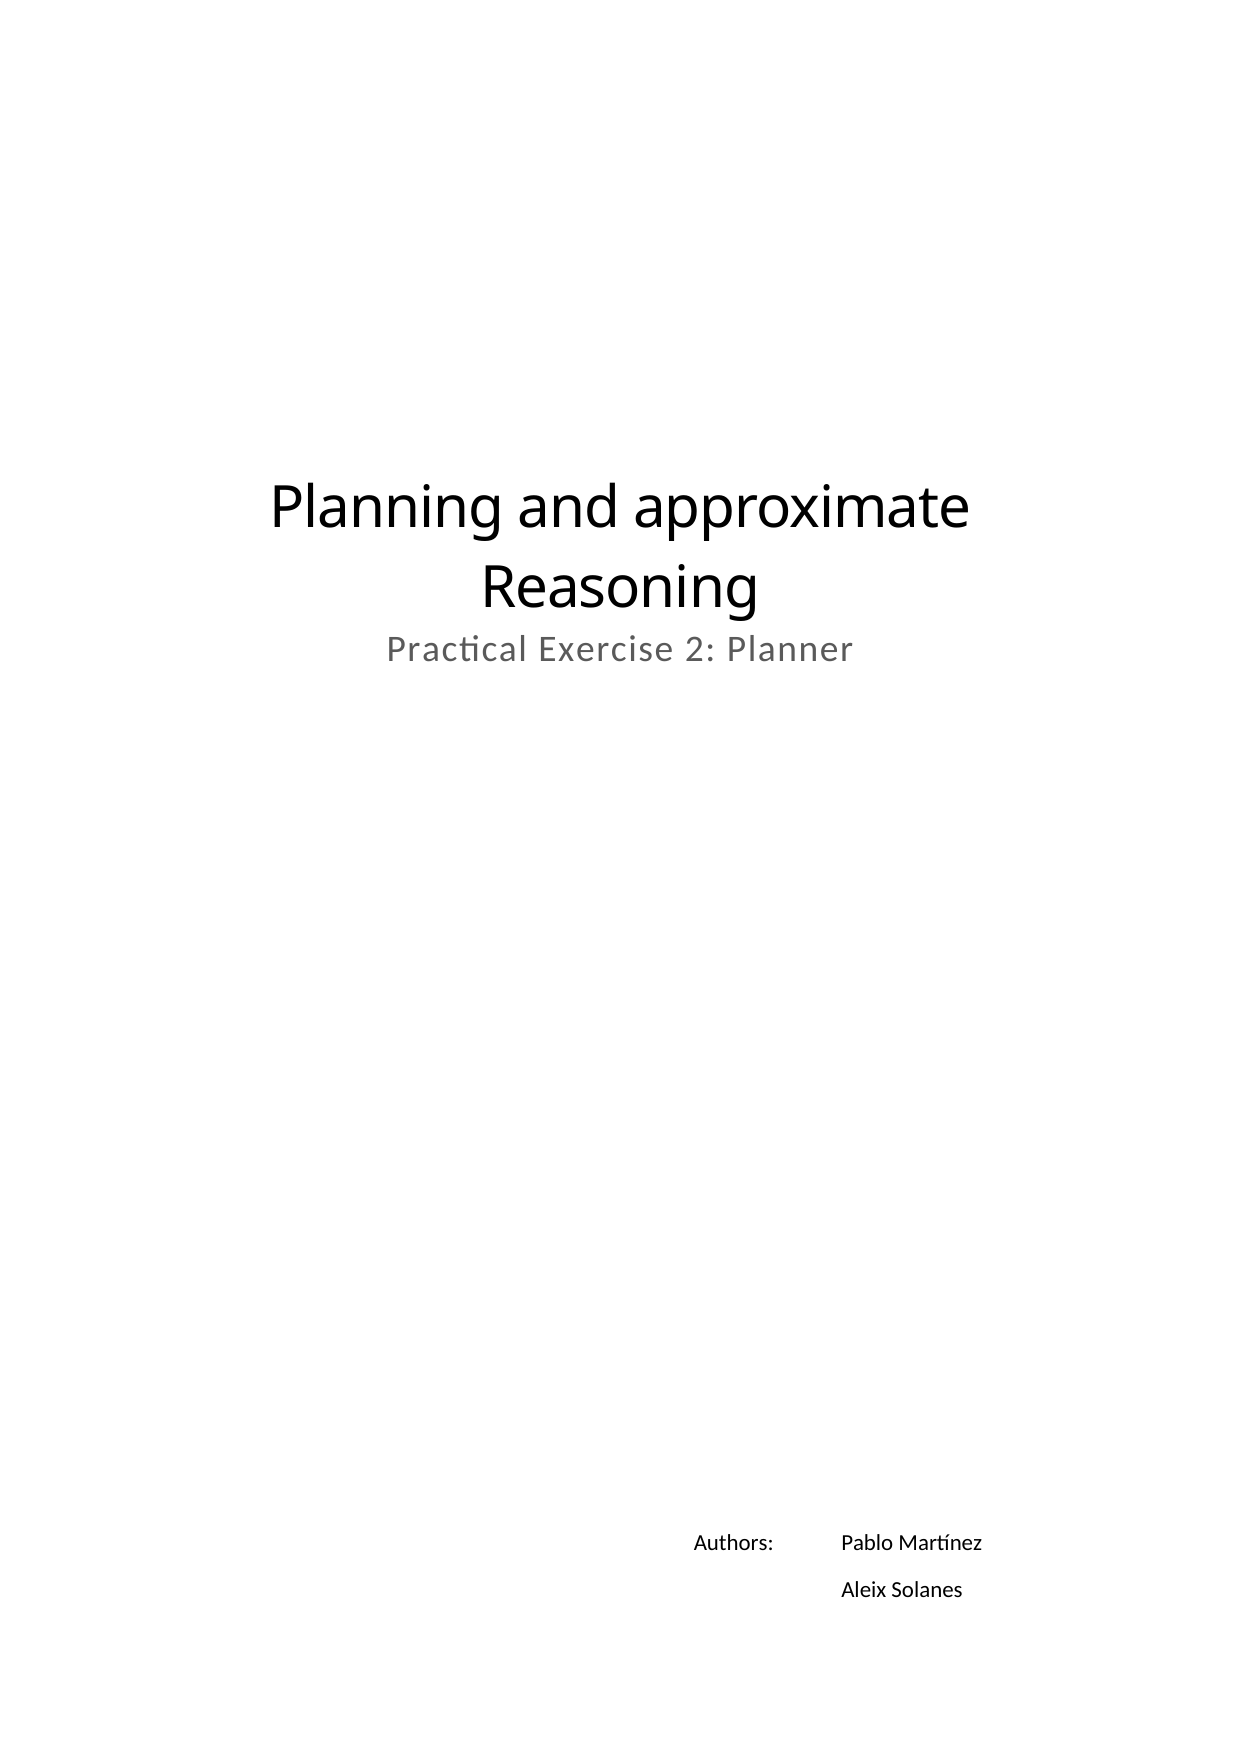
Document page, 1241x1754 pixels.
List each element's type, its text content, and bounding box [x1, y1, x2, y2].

subtitle Practical Exercise 2: Planner [177, 624, 1063, 670]
title Planning and approximate Reasoning [177, 466, 1063, 624]
text Aleix Solanes [177, 1575, 1063, 1603]
text Authors: Pablo Martínez [177, 1528, 1063, 1556]
